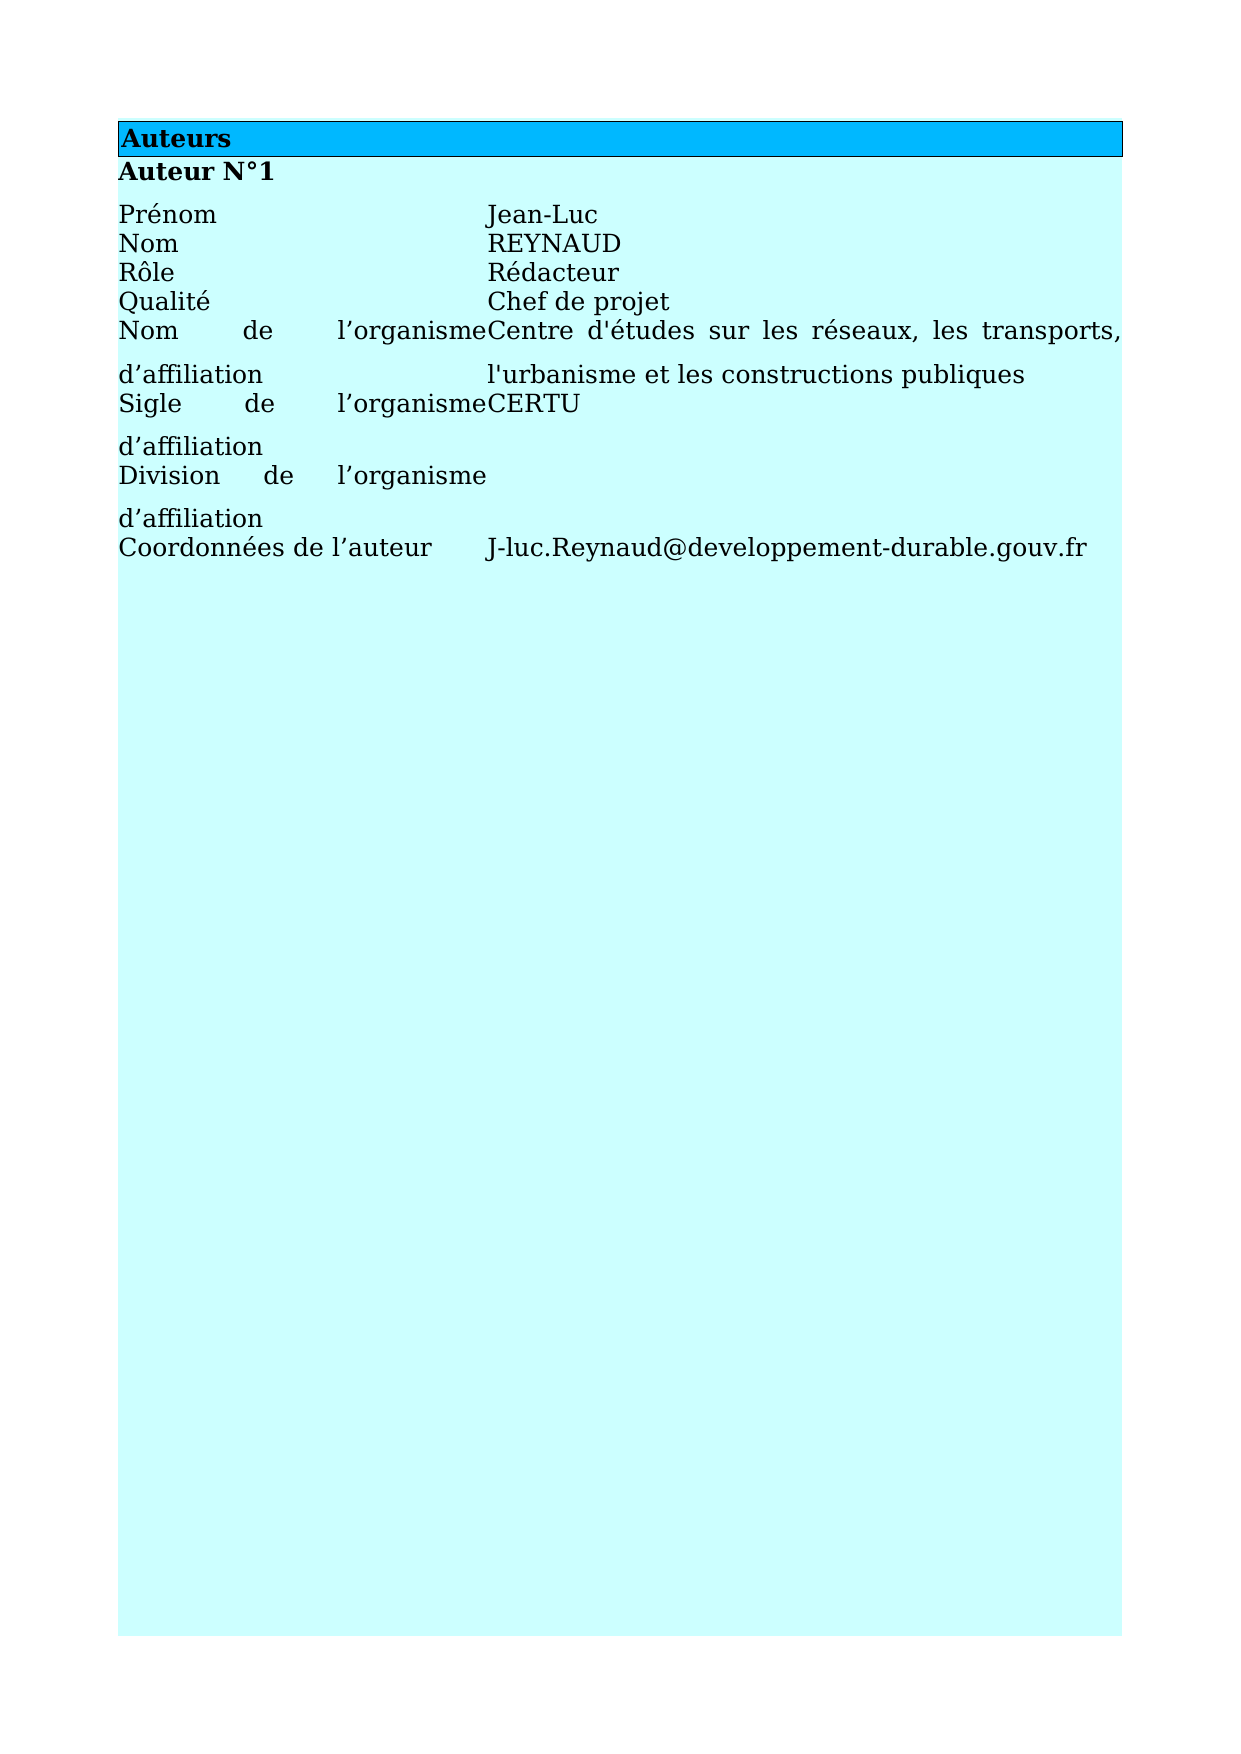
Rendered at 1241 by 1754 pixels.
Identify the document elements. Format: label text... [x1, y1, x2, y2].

table_cell Qualité [118, 288, 487, 317]
table_cell [487, 461, 1122, 534]
table_cell CERTU [487, 389, 1122, 461]
table_cell Centre d'études sur les réseaux, les transports, l'urbanisme et les constructions publiques [487, 317, 1122, 389]
table_header Jean-Luc [487, 201, 1122, 230]
table_cell Chef de projet [487, 288, 1122, 317]
text Auteur N°1 [118, 157, 1122, 186]
table_cell Sigle de l’organisme d’affiliation [118, 389, 487, 461]
table_cell Rôle [118, 259, 487, 288]
table_header Prénom [118, 201, 487, 230]
table_cell Rédacteur [487, 259, 1122, 288]
table_cell Nom [118, 230, 487, 259]
table_cell REYNAUD [487, 230, 1122, 259]
table_cell J-luc.Reynaud@developpement-durable.gouv.fr [487, 534, 1122, 563]
table_cell Nom de l’organisme d’affiliation [118, 317, 487, 389]
text Auteurs [119, 122, 1122, 156]
table_cell Coordonnées de l’auteur [118, 534, 487, 563]
table_cell Division de l’organisme d’affiliation [118, 461, 487, 534]
